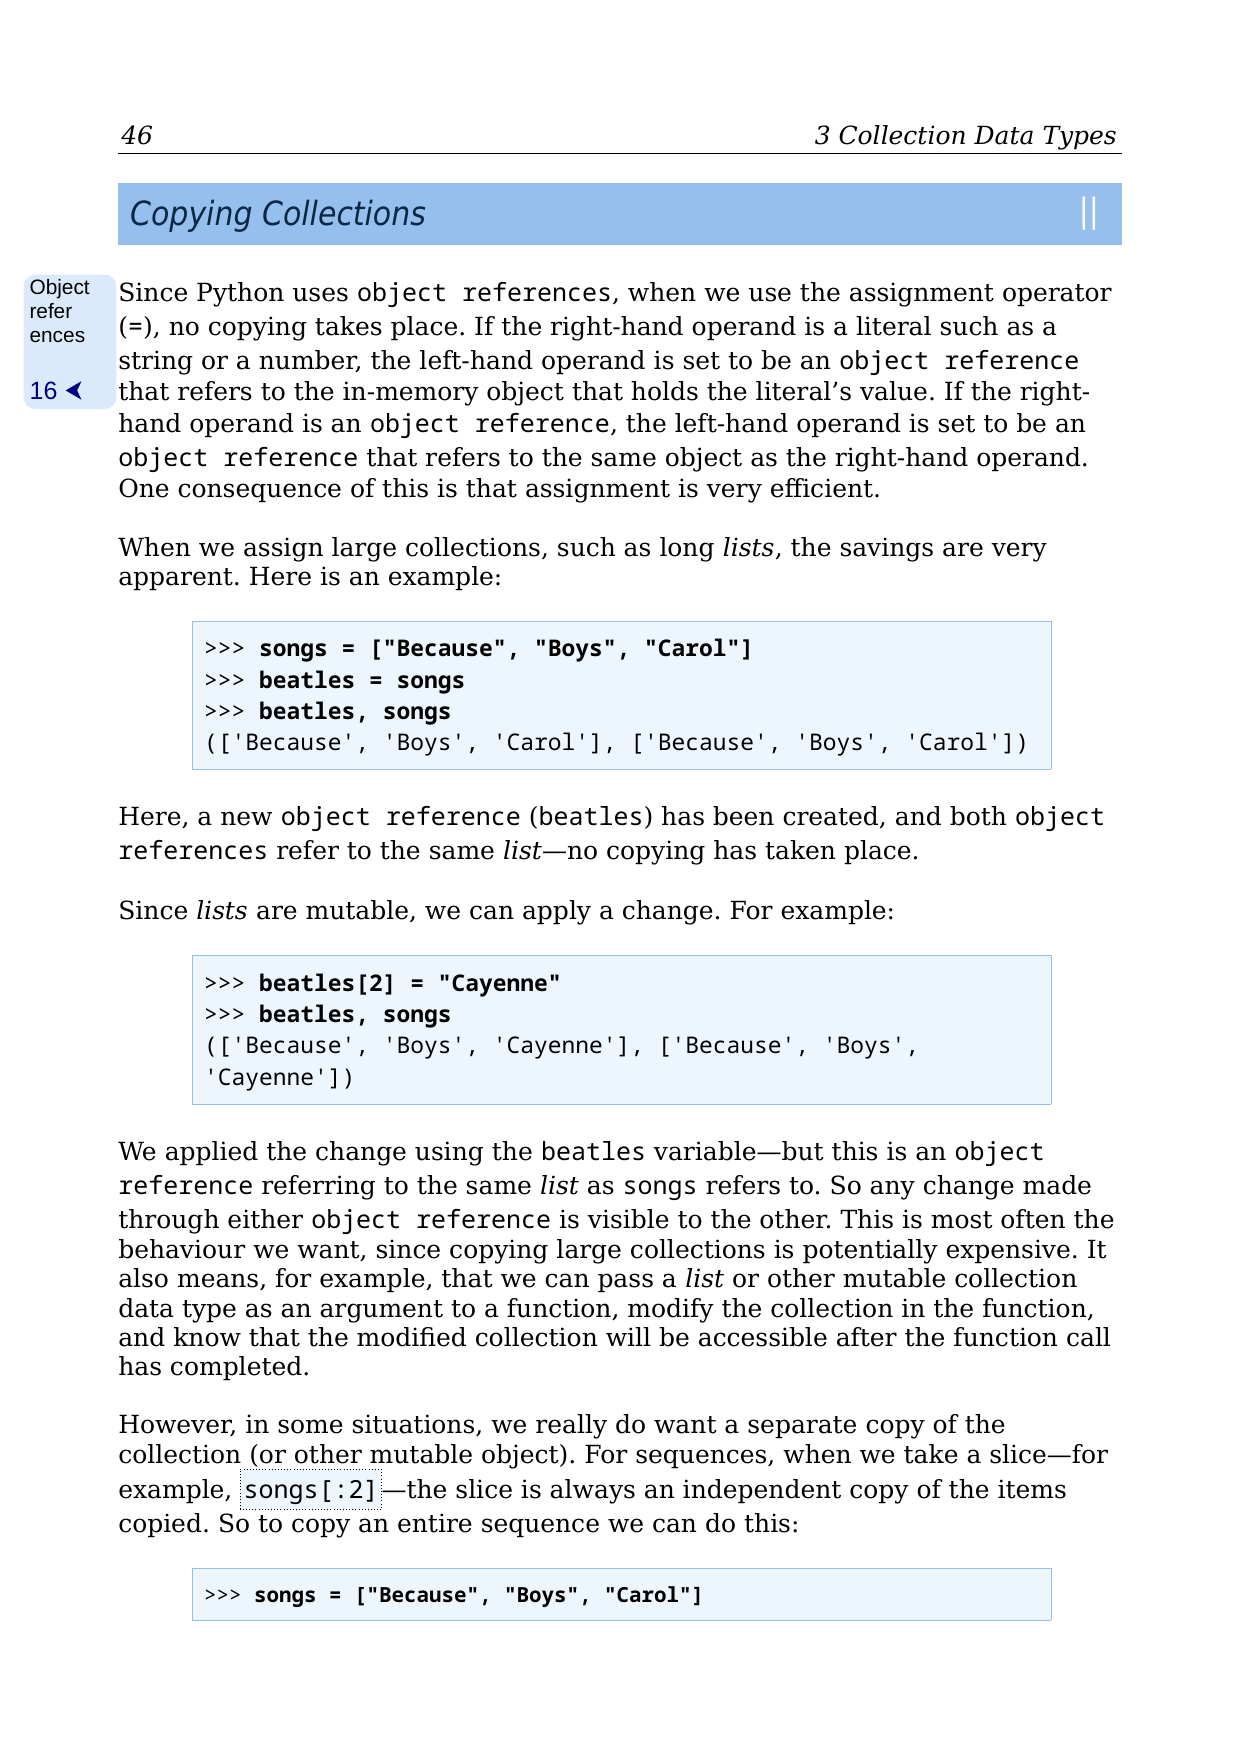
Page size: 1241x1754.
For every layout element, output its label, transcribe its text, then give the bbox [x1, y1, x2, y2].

text We applied the change using the beatles variable—but this is an object reference referring to the same list as songs refers to. So any change made through either object reference is visible to the other. This is most often the behaviour we want, since copying large collections is potentially expensive. It also means, for example, that we can pass a list or other mutable collection data type as an argument to a function, modify the collection in the function, and know that the modified collection will be accessible after the function call has completed. [118, 1133, 1122, 1381]
text Since Python uses object references, when we use the assignment operator (=), no copying takes place. If the right-hand operand is a literal such as a string or a number, the left-hand operand is set to be an object reference that refers to the in-memory object that holds the literal’s value. If the right-hand operand is an object reference, the left-hand operand is set to be an object reference that refers to the same object as the right-hand operand. One consequence of this is that assignment is very efficient. [118, 274, 1122, 503]
text >>> songs = ["Because", "Boys", "Carol"] [193, 622, 1051, 652]
text Since lists are mutable, we can apply a change. For example: [118, 896, 1122, 926]
text >>> songs = ["Because", "Boys", "Carol"] [193, 1569, 1051, 1620]
text When we assign large collections, such as long lists, the savings are very apparent. Here is an example: [118, 533, 1122, 591]
text Here, a new object reference (beatles) has been created, and both object references refer to the same list—no copying has taken place. [118, 799, 1122, 867]
text || [1063, 191, 1098, 230]
text (['Because', 'Boys', 'Cayenne'], ['Because', 'Boys', 'Cayenne']) [193, 1017, 1051, 1104]
text >>> beatles[2] = "Cayenne" [193, 956, 1051, 986]
text (['Because', 'Boys', 'Carol'], ['Because', 'Boys', 'Carol']) [193, 714, 1051, 769]
text However, in some situations, we really do want a separate copy of the collection (or other mutable object). For sequences, when we take a slice—for example, songs[:2]—the slice is always an independent copy of the items copied. So to copy an entire sequence we can do this: [118, 1411, 1122, 1538]
text >>> beatles, songs [193, 683, 1051, 714]
text >>> beatles = songs [193, 652, 1051, 683]
subtitle Copying Collections [118, 183, 1122, 245]
text >>> beatles, songs [193, 986, 1051, 1017]
